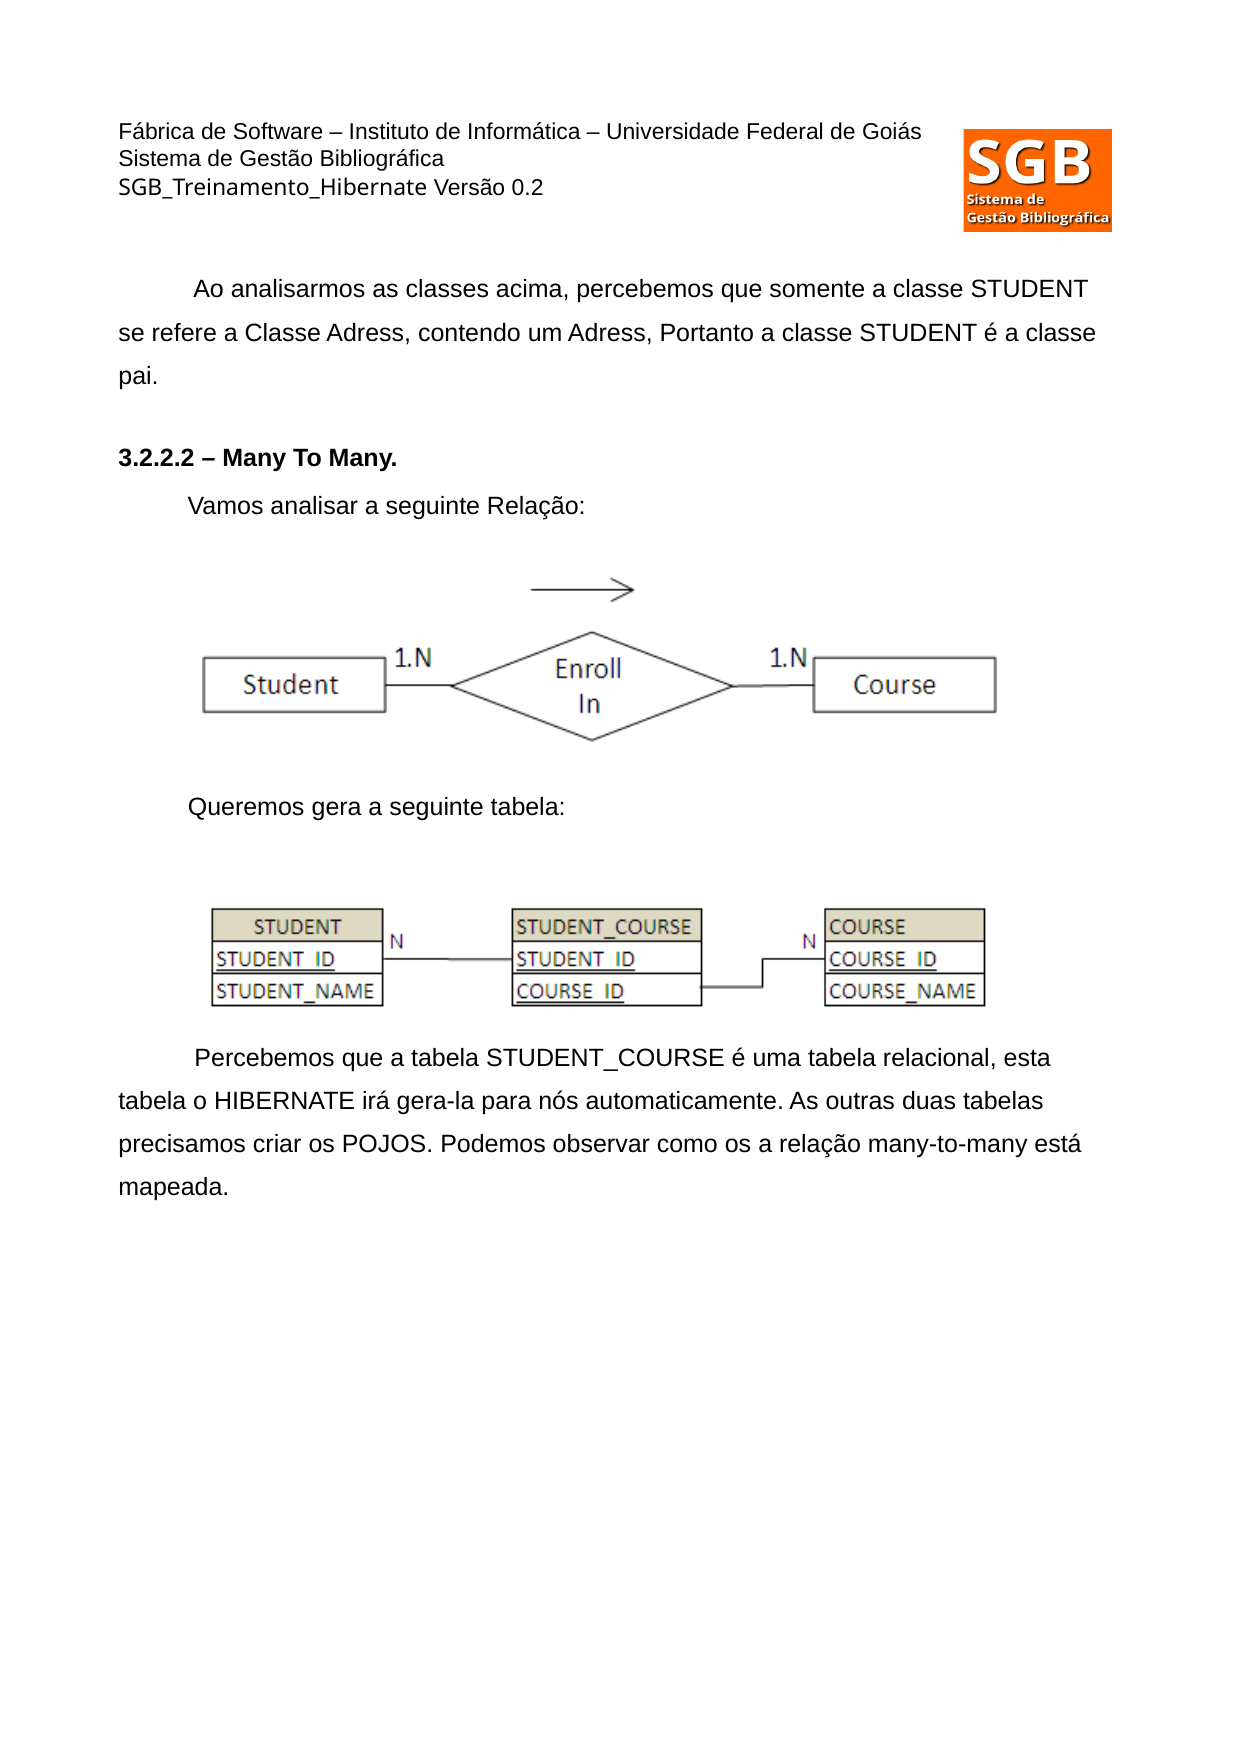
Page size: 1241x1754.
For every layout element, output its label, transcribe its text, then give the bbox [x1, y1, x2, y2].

picture [963, 129, 1112, 232]
text Ao analisarmos as classes acima, percebemos que somente a classe STUDENT se refere a Classe Adress, contendo um Adress, Portanto a classe STUDENT é a classe pai. [118, 274, 1122, 389]
subtitle Vamos analisar a seguinte Relação: [118, 491, 1122, 519]
subtitle 3.2.2.2 – Many To Many. [118, 443, 1122, 472]
subtitle Queremos gera a seguinte tabela: [118, 792, 1122, 821]
subtitle Percebemos que a tabela STUDENT_COURSE é uma tabela relacional, esta tabela o HIBERNATE irá gera-la para nós automaticamente. As outras duas tabelas precisamos criar os POJOS. Podemos observar como os a relação many-to-many está mapeada. [118, 1043, 1122, 1201]
